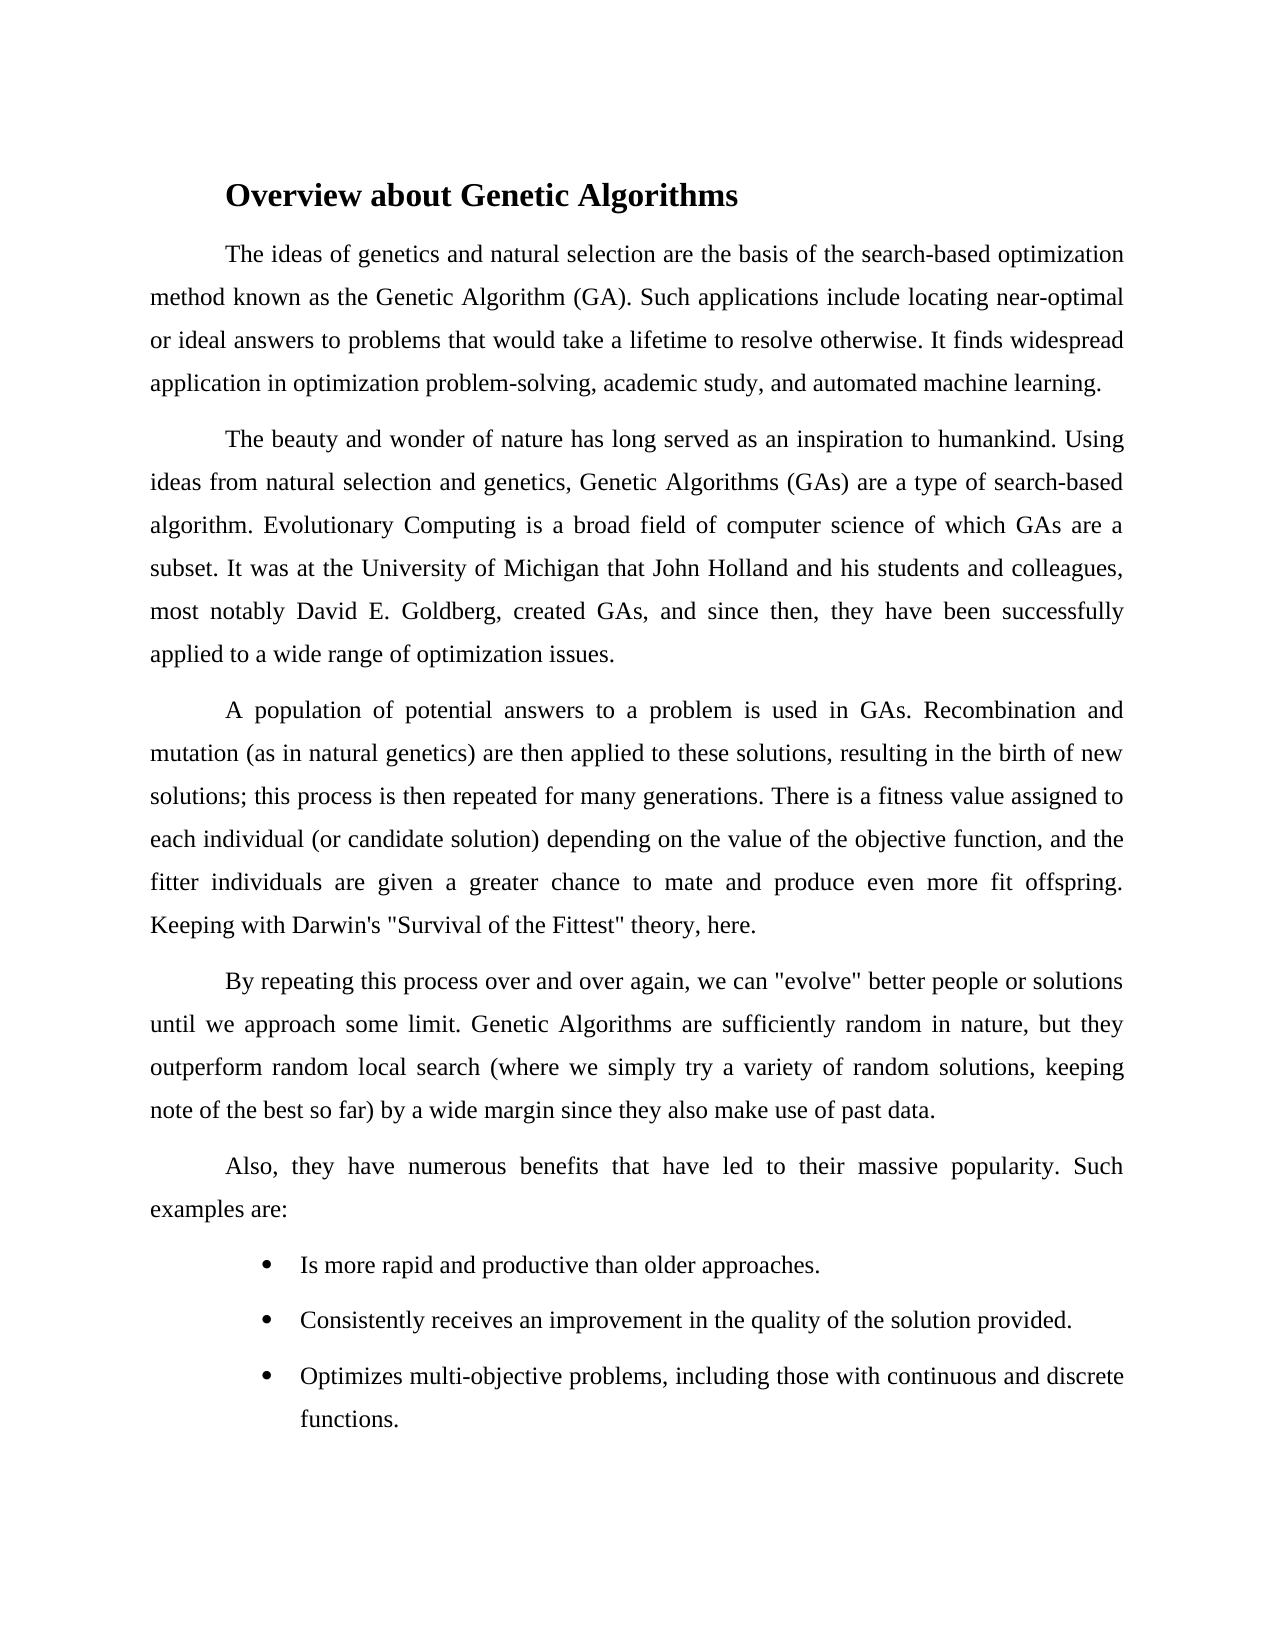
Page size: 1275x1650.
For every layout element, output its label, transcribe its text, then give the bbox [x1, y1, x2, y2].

text A population of potential answers to a problem is used in GAs. Recombination and mutation (as in natural genetics) are then applied to these solutions, resulting in the birth of new solutions; this process is then repeated for many generations. There is a fitness value assigned to each individual (or candidate solution) depending on the value of the objective function, and the fitter individuals are given a greater chance to mate and produce even more fit offspring. Keeping with Darwin's "Survival of the Fittest" theory, here. [150, 695, 1125, 939]
list Consistently receives an improvement in the quality of the solution provided. [262, 1306, 1125, 1334]
list Is more rapid and productive than older approaches. [262, 1250, 1125, 1279]
text The ideas of genetics and natural selection are the basis of the search-based optimization method known as the Genetic Algorithm (GA). Such applications include locating near-optimal or ideal answers to problems that would take a lifetime to resolve otherwise. It finds widespread application in optimization problem-solving, academic study, and automated machine learning. [150, 239, 1125, 397]
text Also, they have numerous benefits that have led to their massive popularity. Such examples are: [150, 1151, 1125, 1223]
subtitle Overview about Genetic Algorithms [150, 175, 1125, 213]
text The beauty and wonder of nature has long served as an inspiration to humankind. Using ideas from natural selection and genetics, Genetic Algorithms (GAs) are a type of search-based algorithm. Evolutionary Computing is a broad field of computer science of which GAs are a subset. It was at the University of Michigan that John Holland and his students and colleagues, most notably David E. Goldberg, created GAs, and since then, they have been successfully applied to a wide range of optimization issues. [150, 424, 1125, 668]
text By repeating this process over and over again, we can "evolve" better people or solutions until we approach some limit. Genetic Algorithms are sufficiently random in nature, but they outperform random local search (where we simply try a variety of random solutions, keeping note of the best so far) by a wide margin since they also make use of past data. [150, 966, 1125, 1124]
list Optimizes multi-objective problems, including those with continuous and discrete functions. [262, 1361, 1125, 1433]
